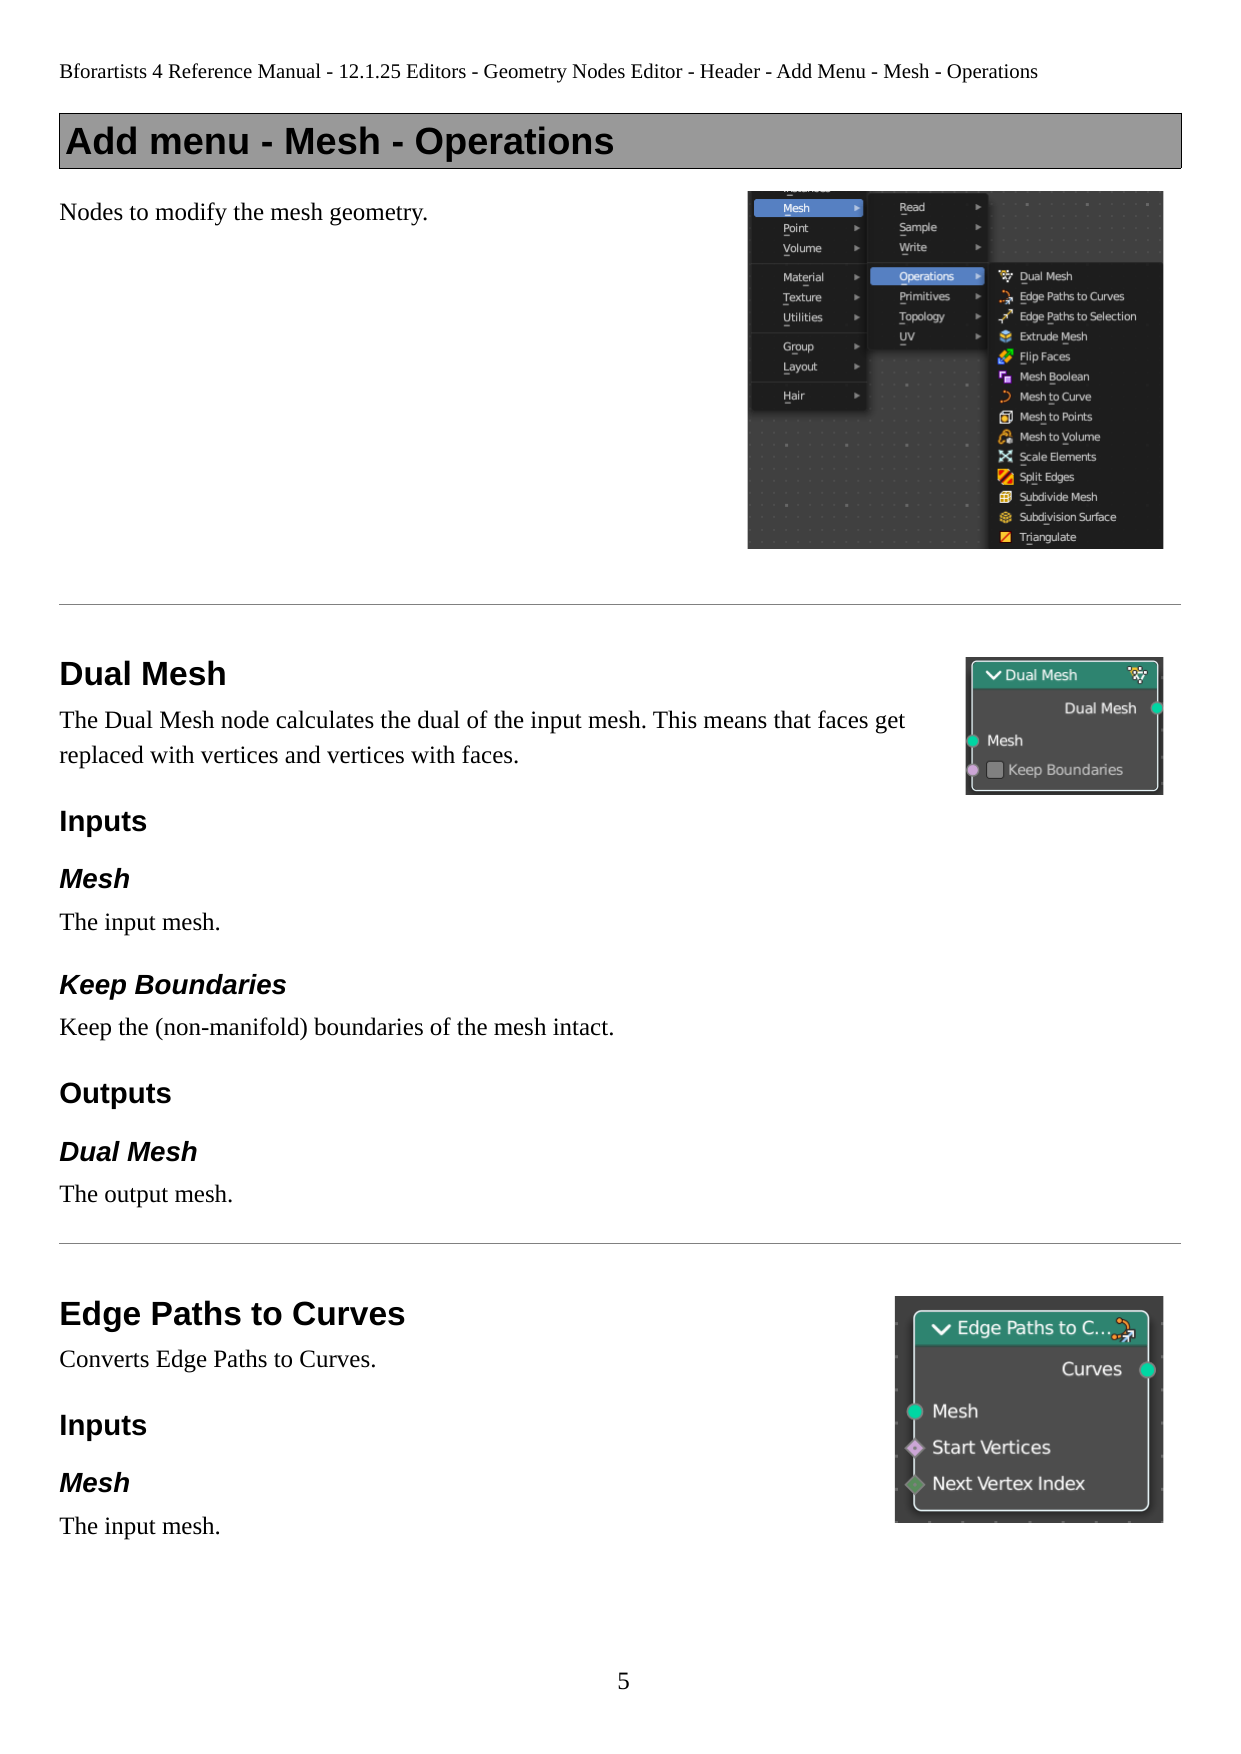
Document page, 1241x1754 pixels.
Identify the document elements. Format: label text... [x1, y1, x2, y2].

subtitle Keep Boundaries [59, 968, 1181, 1000]
subtitle [1164, 1408, 1181, 1442]
subtitle Outputs [59, 1076, 1181, 1110]
text The output mesh. [59, 1179, 1181, 1208]
picture [747, 191, 1164, 549]
subtitle Dual Mesh [59, 654, 1181, 693]
subtitle Inputs [59, 803, 1181, 837]
text Keep the (non-manifold) boundaries of the mesh intact. [59, 1012, 1181, 1041]
subtitle Mesh [59, 862, 1181, 894]
subtitle Inputs [59, 1408, 894, 1442]
text The input mesh. [59, 1511, 1181, 1540]
subtitle Edge Paths to Curves [59, 1293, 1181, 1332]
text Converts Edge Paths to Curves. [59, 1344, 894, 1373]
table_header Add menu - Mesh - Operations [60, 114, 1181, 168]
text The input mesh. [59, 907, 1181, 935]
subtitle Mesh [59, 1467, 894, 1499]
subtitle Dual Mesh [59, 1135, 1181, 1167]
text The Dual Mesh node calculates the dual of the input mesh. This means that faces get replaced with vertices and vertices with faces. [59, 705, 965, 768]
subtitle [1164, 1467, 1181, 1499]
text Nodes to modify the mesh geometry. [59, 197, 747, 225]
picture [894, 1296, 1164, 1523]
picture [965, 657, 1164, 795]
